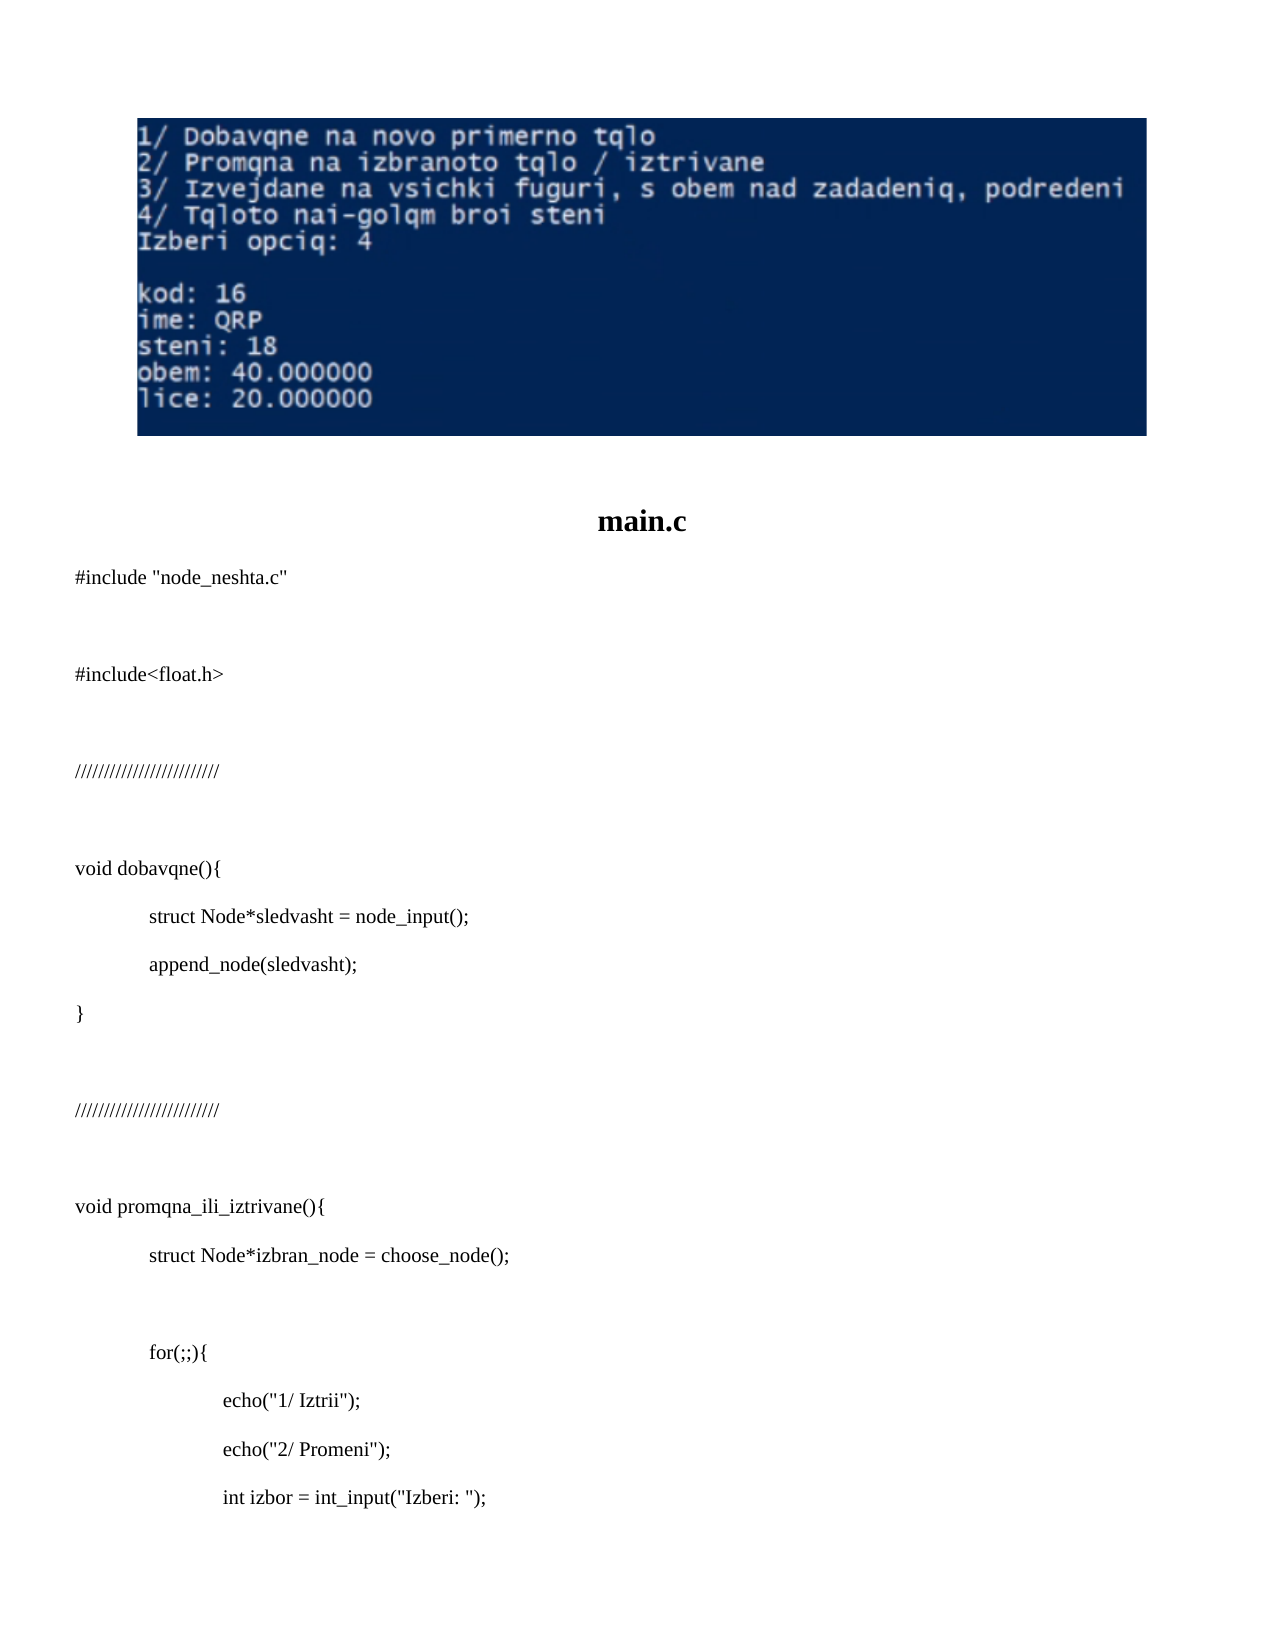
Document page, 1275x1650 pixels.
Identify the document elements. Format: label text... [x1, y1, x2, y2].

text } [75, 1001, 1209, 1025]
text for(;;){ [75, 1340, 1209, 1364]
text append_node(sledvasht); [75, 952, 1209, 976]
text #include "node_neshta.c" [75, 565, 1209, 589]
text void promqna_ili_iztrivane(){ [75, 1194, 1209, 1218]
text echo("1/ Iztrii"); [75, 1388, 1209, 1412]
text ///////////////////////// [75, 1098, 1209, 1122]
text echo("2/ Promeni"); [75, 1437, 1209, 1461]
picture [137, 118, 1147, 436]
text ///////////////////////// [75, 758, 1209, 783]
text struct Node*izbran_node = choose_node(); [75, 1243, 1209, 1267]
text struct Node*sledvasht = node_input(); [75, 904, 1209, 928]
text int izbor = int_input("Izberi: "); [75, 1485, 1209, 1509]
text main.c [75, 503, 1209, 539]
text #include<float.h> [75, 662, 1209, 686]
text void dobavqne(){ [75, 855, 1209, 879]
